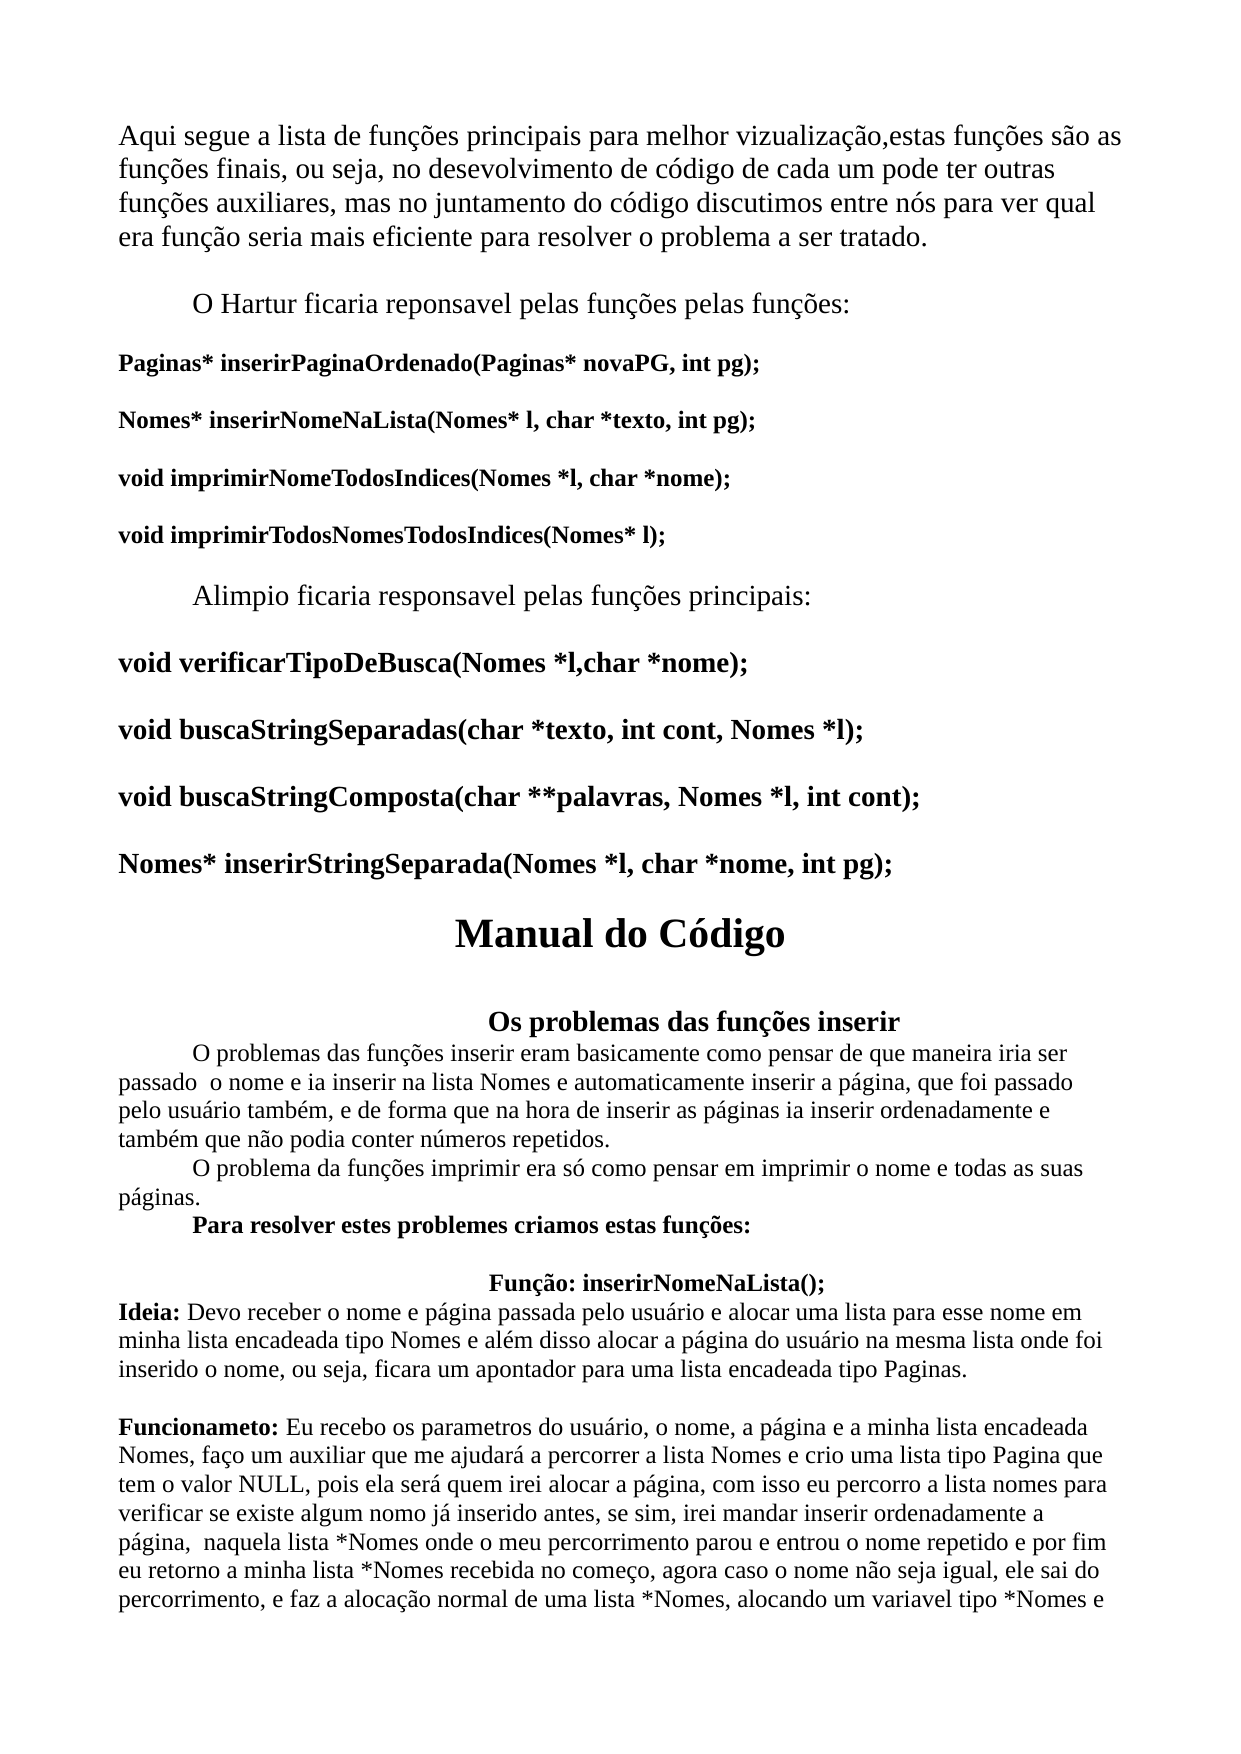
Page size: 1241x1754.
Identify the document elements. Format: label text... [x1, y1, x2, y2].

text Manual do Código [118, 909, 1122, 957]
text Para resolver estes problemes criamos estas funções: [118, 1211, 1122, 1239]
text Ideia: Devo receber o nome e página passada pelo usuário e alocar uma lista para esse nome em minha lista encadeada tipo Nomes e além disso alocar a página do usuário na mesma lista onde foi inserido o nome, ou seja, ficara um apontador para uma lista encadeada tipo Paginas. [118, 1297, 1122, 1383]
text void imprimirTodosNomesTodosIndices(Nomes* l); [118, 521, 1122, 549]
text void verificarTipoDeBusca(Nomes *l,char *nome); [118, 645, 1122, 679]
text Nomes* inserirStringSeparada(Nomes *l, char *nome, int pg); [118, 846, 1122, 880]
text Os problemas das funções inserir [118, 1004, 1122, 1038]
text Alimpio ficaria responsavel pelas funções principais: [118, 578, 1122, 612]
text void imprimirNomeTodosIndices(Nomes *l, char *nome); [118, 463, 1122, 492]
text Paginas* inserirPaginaOrdenado(Paginas* novaPG, int pg); [118, 348, 1122, 377]
text Função: inserirNomeNaLista(); [118, 1268, 1122, 1297]
text Nomes* inserirNomeNaLista(Nomes* l, char *texto, int pg); [118, 406, 1122, 434]
text O problema da funções imprimir era só como pensar em imprimir o nome e todas as suas páginas. [118, 1153, 1122, 1211]
text O problemas das funções inserir eram basicamente como pensar de que maneira iria ser passado o nome e ia inserir na lista Nomes e automaticamente inserir a página, que foi passado pelo usuário também, e de forma que na hora de inserir as páginas ia inserir ordenadamente e também que não podia conter números repetidos. [118, 1038, 1122, 1153]
text void buscaStringComposta(char **palavras, Nomes *l, int cont); [118, 779, 1122, 813]
text void buscaStringSeparadas(char *texto, int cont, Nomes *l); [118, 712, 1122, 746]
text Funcionameto: Eu recebo os parametros do usuário, o nome, a página e a minha lista encadeada Nomes, faço um auxiliar que me ajudará a percorrer a lista Nomes e crio uma lista tipo Pagina que tem o valor NULL, pois ela será quem irei alocar a página, com isso eu percorro a lista nomes para verificar se existe algum nomo já inserido antes, se sim, irei mandar inserir ordenadamente a página, naquela lista *Nomes onde o meu percorrimento parou e entrou o nome repetido e por fim eu retorno a minha lista *Nomes recebida no começo, agora caso o nome não seja igual, ele sai do percorrimento, e faz a alocação normal de uma lista *Nomes, alocando um variavel tipo *Nomes e [118, 1412, 1122, 1613]
text Aqui segue a lista de funções principais para melhor vizualização,estas funções são as funções finais, ou seja, no desevolvimento de código de cada um pode ter outras funções auxiliares, mas no juntamento do código discutimos entre nós para ver qual era função seria mais eficiente para resolver o problema a ser tratado. [118, 118, 1122, 252]
text O Hartur ficaria reponsavel pelas funções pelas funções: [118, 286, 1122, 319]
